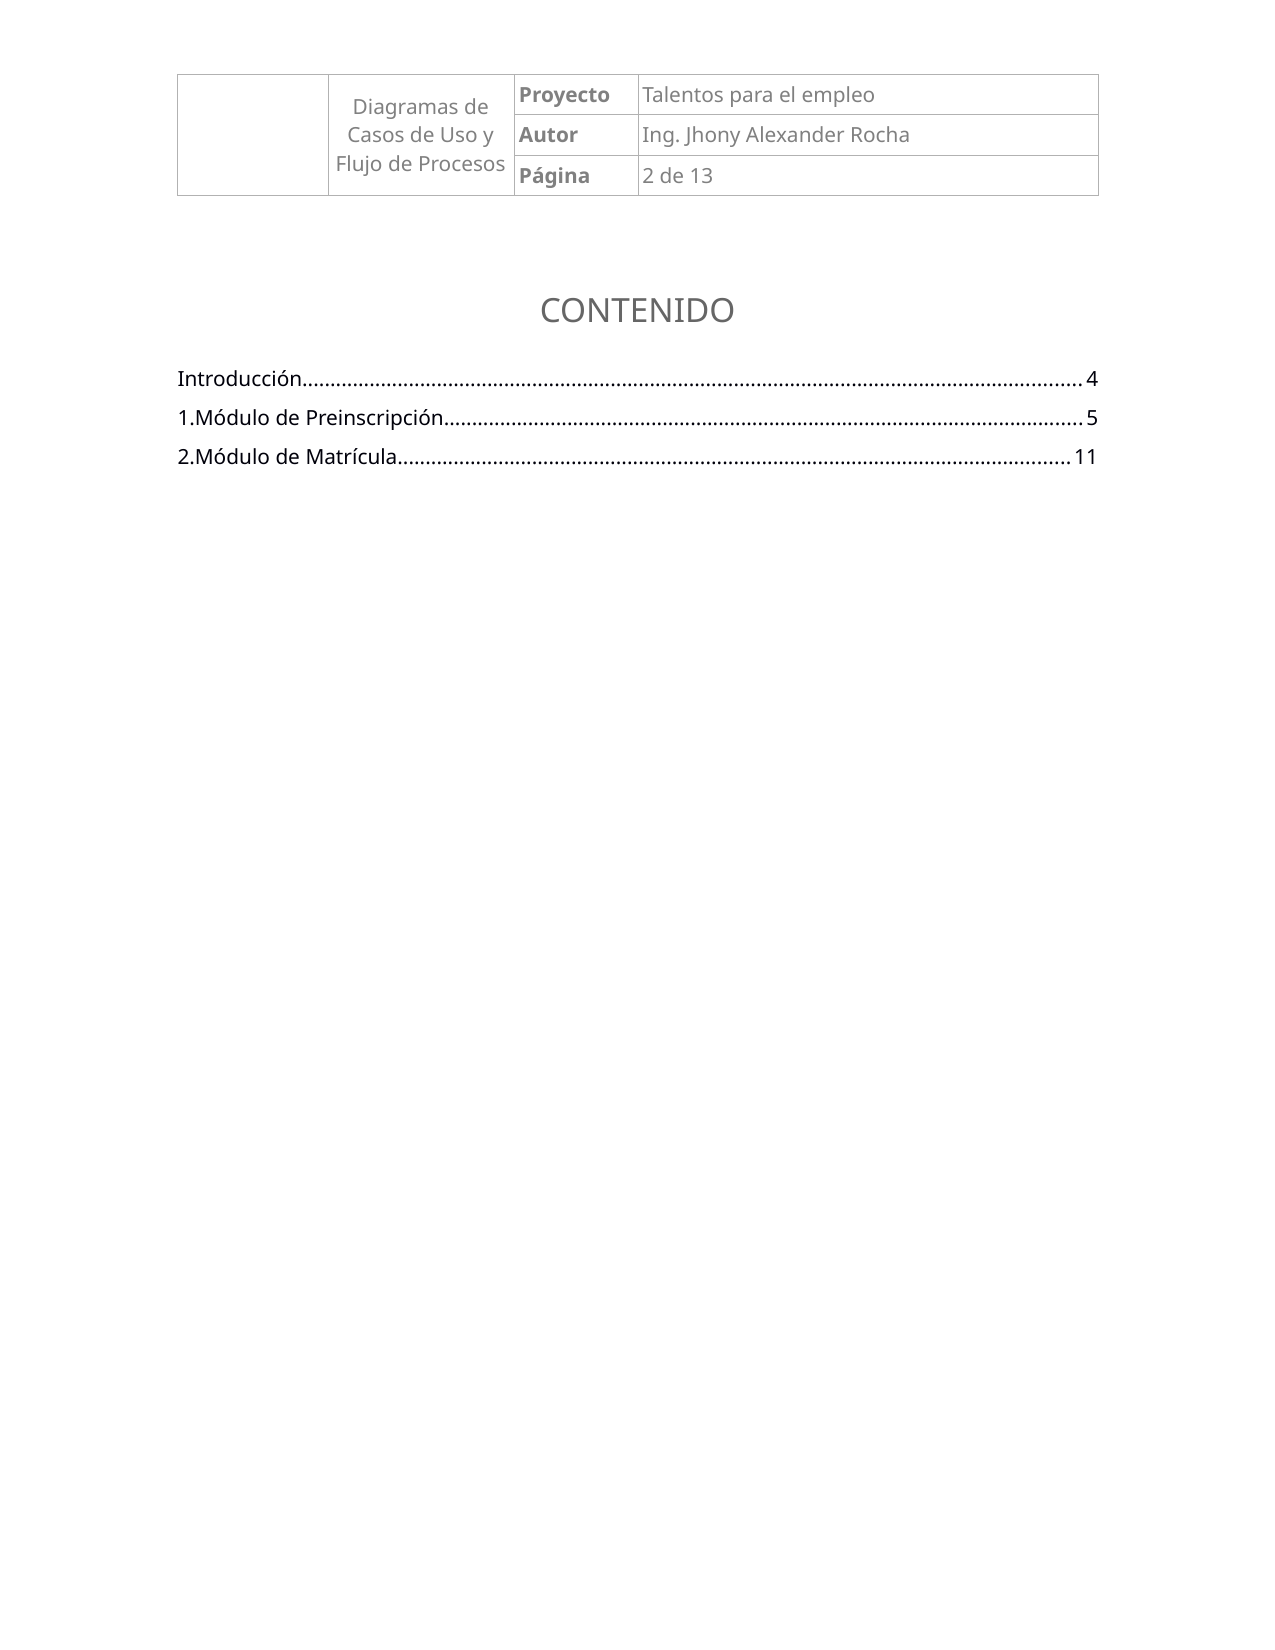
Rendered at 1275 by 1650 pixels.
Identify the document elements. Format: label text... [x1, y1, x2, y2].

subtitle CONTENIDO [177, 287, 1098, 332]
text 1.Módulo de Preinscripción 5 [177, 403, 1098, 432]
text Introducción 4 [177, 364, 1098, 393]
text 2.Módulo de Matrícula 11 [177, 442, 1098, 471]
